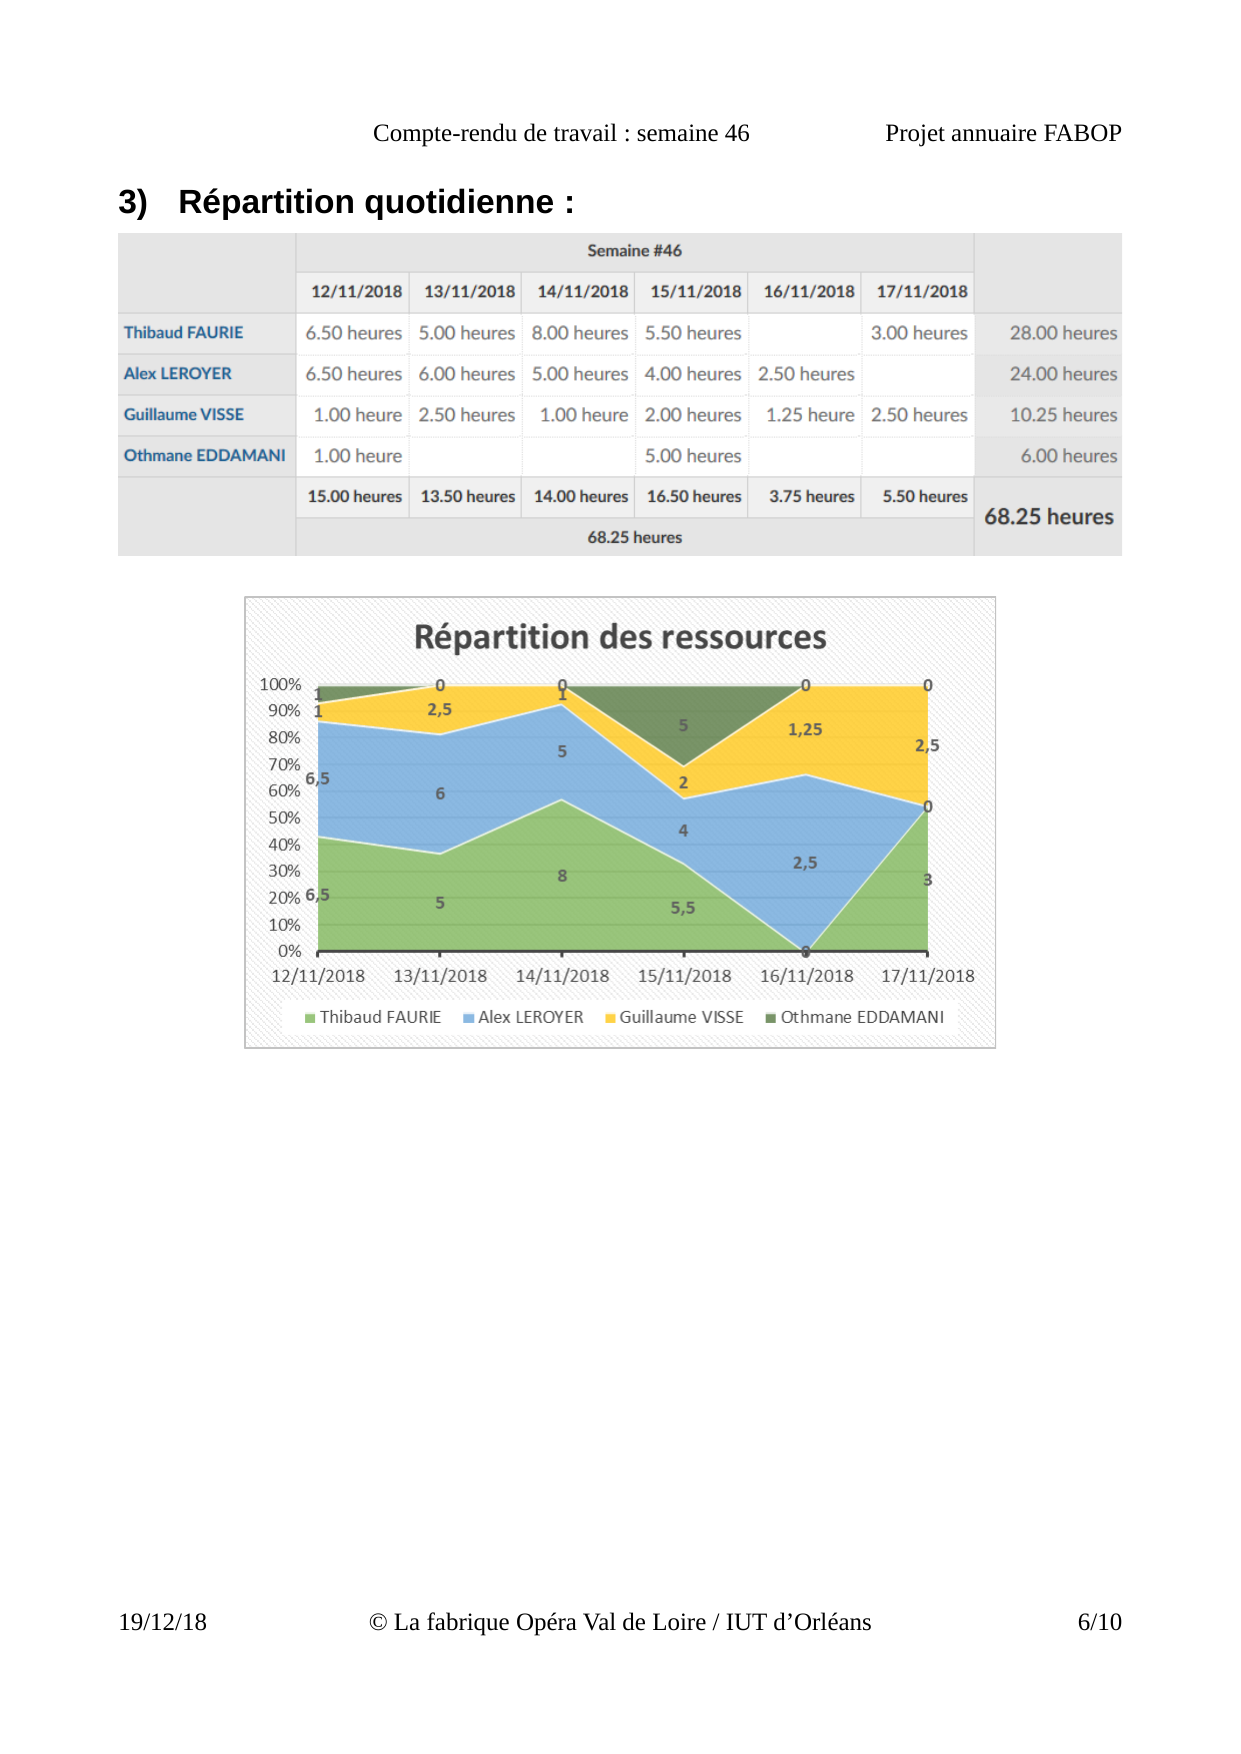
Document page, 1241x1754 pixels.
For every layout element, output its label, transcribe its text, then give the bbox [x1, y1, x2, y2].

picture [244, 596, 997, 1049]
picture [118, 233, 1123, 556]
subtitle Répartition quotidienne : [118, 182, 1122, 221]
